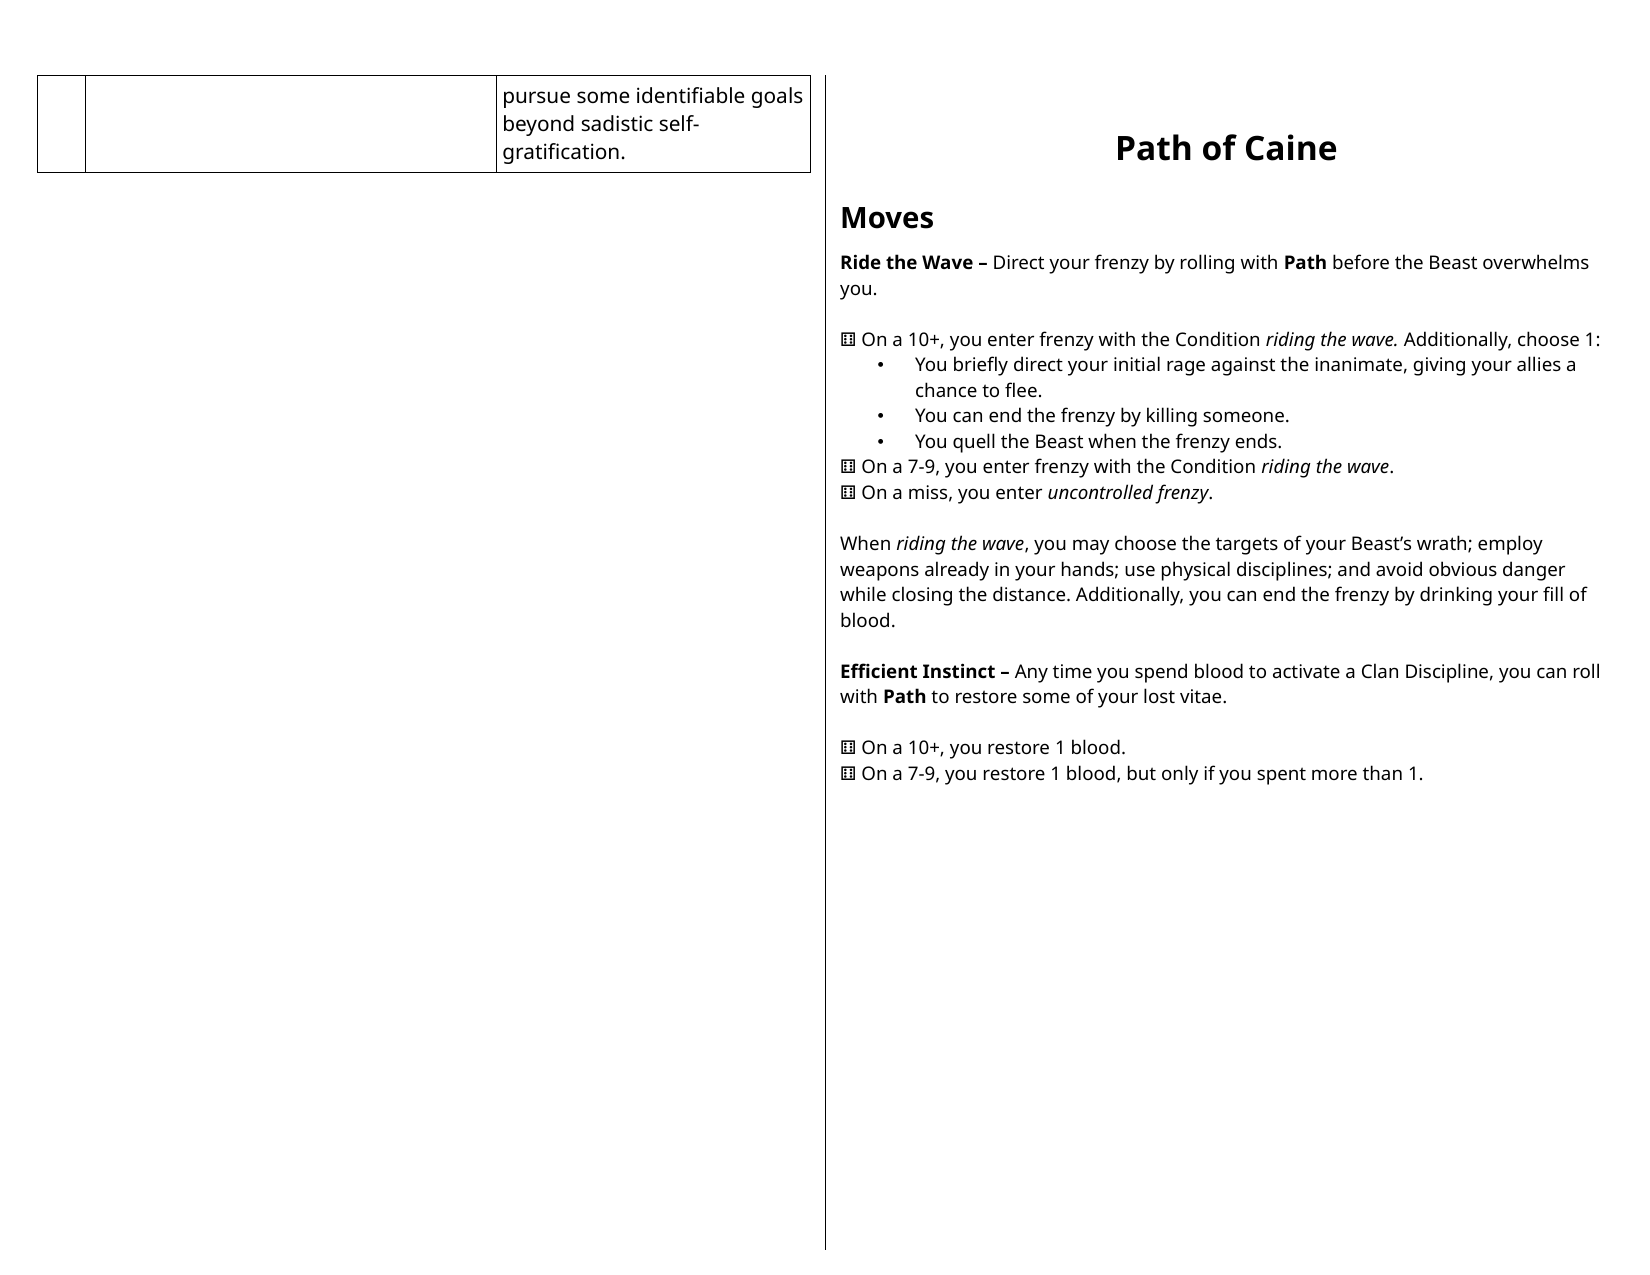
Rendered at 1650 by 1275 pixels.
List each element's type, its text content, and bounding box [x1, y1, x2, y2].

text When riding the wave, you may choose the targets of your Beast’s wrath; employ weapons already in your hands; use physical disciplines; and avoid obvious danger while closing the distance. Additionally, you can end the frenzy by drinking your fill of blood. [840, 530, 1612, 632]
text Efficient Instinct – Any time you spend blood to activate a Clan Discipline, you can roll with Path to restore some of your lost vitae. [840, 658, 1612, 709]
text ⚅ On a 10+, you enter frenzy with the Condition riding the wave. Additionally, choose 1: [840, 326, 1612, 352]
table_cell [86, 76, 496, 172]
list You quell the Beast when the frenzy ends. [877, 428, 1612, 454]
text ⚅ On a 7-9, you restore 1 blood, but only if you spent more than 1. [840, 760, 1612, 786]
list You can end the frenzy by killing someone. [877, 403, 1612, 428]
text ⚅ On a 10+, you restore 1 blood. [840, 734, 1612, 760]
table_cell [38, 76, 85, 172]
subtitle Moves [840, 197, 1612, 237]
text Ride the Wave – Direct your frenzy by rolling with Path before the Beast overwhelms you. [840, 249, 1612, 301]
text ⚅ On a 7-9, you enter frenzy with the Condition riding the wave. [840, 454, 1612, 479]
text ⚅ On a miss, you enter uncontrolled frenzy. [840, 479, 1612, 505]
list You briefly direct your initial rage against the inanimate, giving your allies a chance to flee. [877, 352, 1612, 403]
table_cell pursue some identifiable goals beyond sadistic self-gratification. [497, 76, 810, 172]
subtitle Path of Caine [840, 124, 1612, 170]
